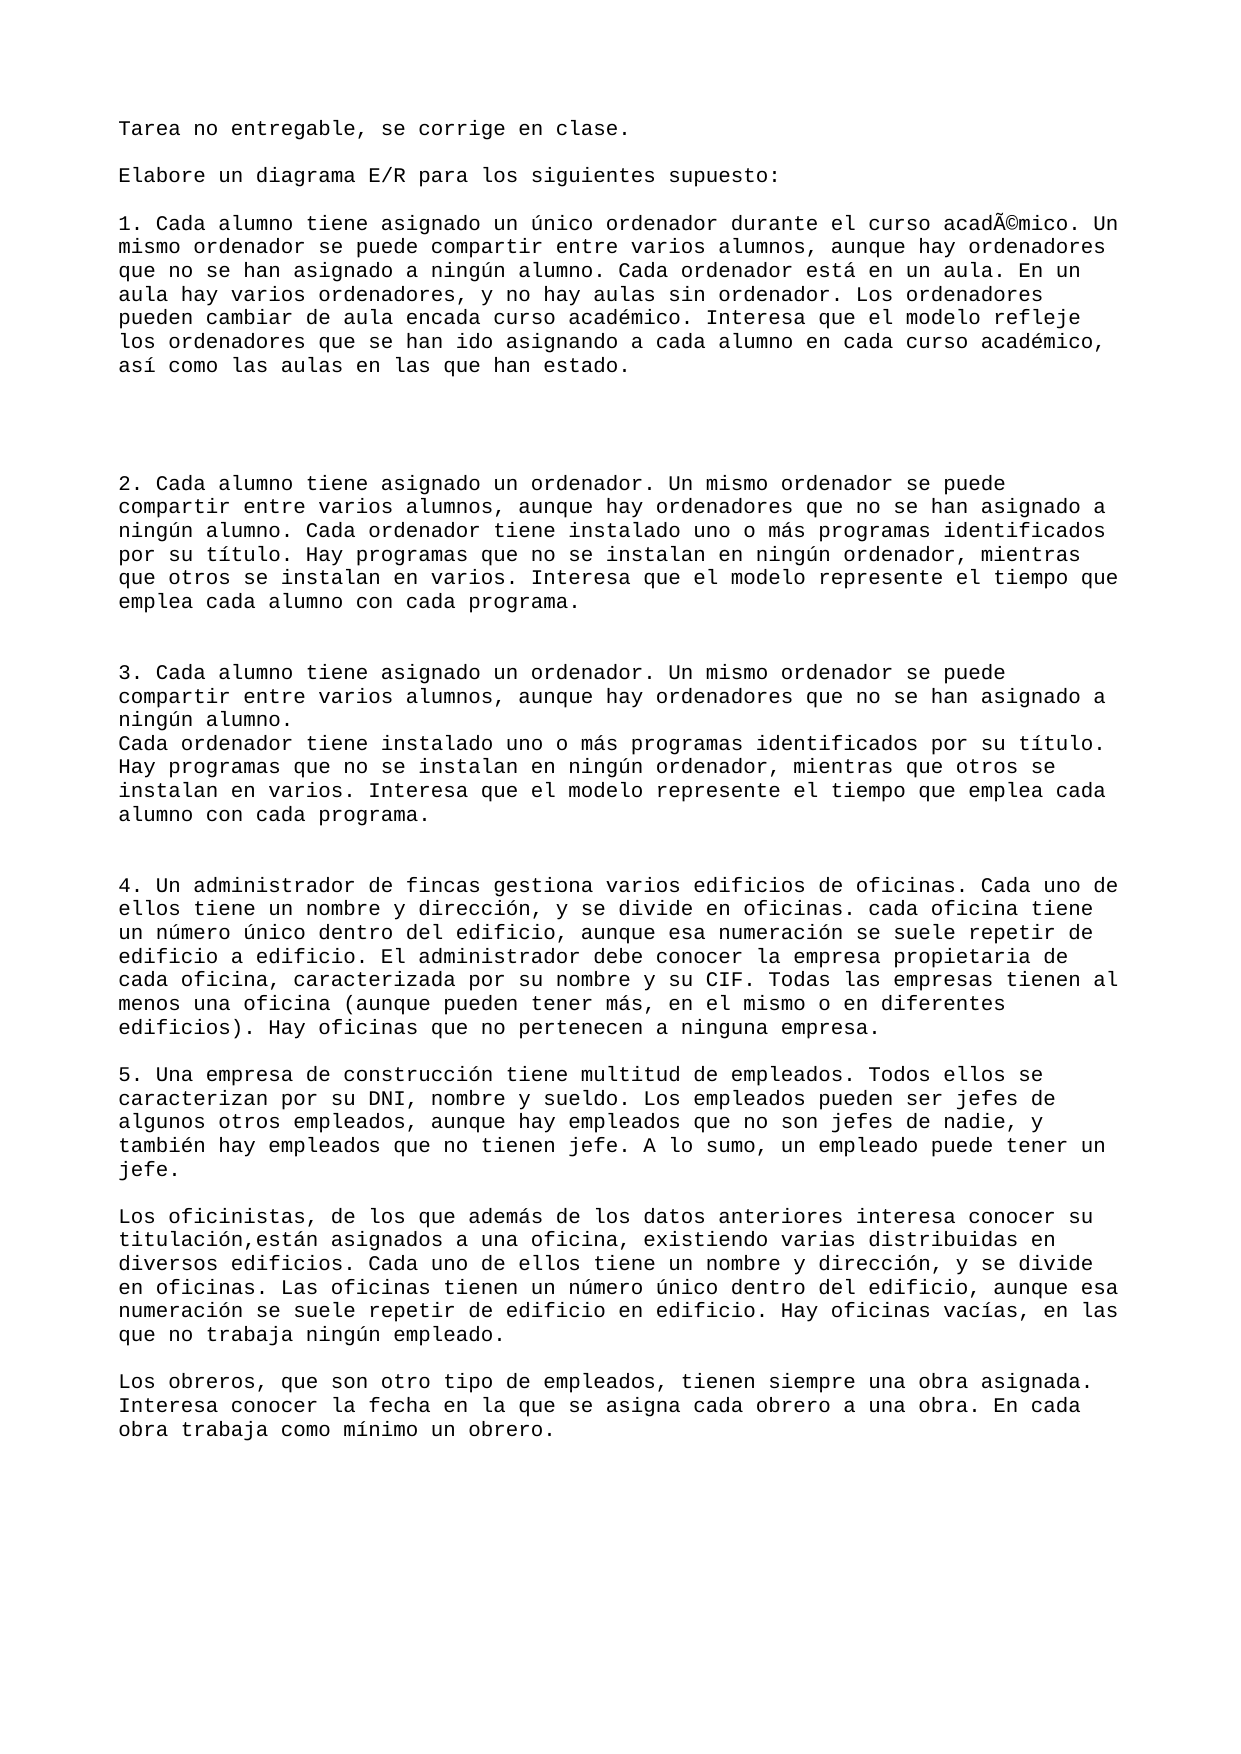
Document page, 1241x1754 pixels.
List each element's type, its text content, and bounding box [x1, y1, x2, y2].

text 2. Cada alumno tiene asignado un ordenador. Un mismo ordenador se puede compartir entre varios alumnos, aunque hay ordenadores que no se han asignado a ningún alumno. Cada ordenador tiene instalado uno o más programas identificados por su título. Hay programas que no se instalan en ningún ordenador, mientras que otros se instalan en varios. Interesa que el modelo represente el tiempo que emplea cada alumno con cada programa. [118, 473, 1122, 615]
text Tarea no entregable, se corrige en clase. [118, 118, 1122, 142]
text 4. Un administrador de fincas gestiona varios edificios de oficinas. Cada uno de ellos tiene un nombre y dirección, y se divide en oficinas. cada oficina tiene un número único dentro del edificio, aunque esa numeración se suele repetir de edificio a edificio. El administrador debe conocer la empresa propietaria de cada oficina, caracterizada por su nombre y su CIF. Todas las empresas tienen al menos una oficina (aunque pueden tener más, en el mismo o en diferentes edificios). Hay oficinas que no pertenecen a ninguna empresa. [118, 875, 1122, 1040]
text Cada ordenador tiene instalado uno o más programas identificados por su título. Hay programas que no se instalan en ningún ordenador, mientras que otros se instalan en varios. Interesa que el modelo represente el tiempo que emplea cada alumno con cada programa. [118, 733, 1122, 827]
text Los obreros, que son otro tipo de empleados, tienen siempre una obra asignada. Interesa conocer la fecha en la que se asigna cada obrero a una obra. En cada obra trabaja como mínimo un obrero. [118, 1371, 1122, 1442]
text 3. Cada alumno tiene asignado un ordenador. Un mismo ordenador se puede compartir entre varios alumnos, aunque hay ordenadores que no se han asignado a ningún alumno. [118, 662, 1122, 733]
text Los oficinistas, de los que además de los datos anteriores interesa conocer su titulación,están asignados a una oficina, existiendo varias distribuidas en diversos edificios. Cada uno de ellos tiene un nombre y dirección, y se divide en oficinas. Las oficinas tienen un número único dentro del edificio, aunque esa numeración se suele repetir de edificio en edificio. Hay oficinas vacías, en las que no trabaja ningún empleado. [118, 1206, 1122, 1348]
text Elabore un diagrama E/R para los siguientes supuesto: [118, 165, 1122, 189]
text 1. Cada alumno tiene asignado un único ordenador durante el curso acadÃ©mico. Un mismo ordenador se puede compartir entre varios alumnos, aunque hay ordenadores que no se han asignado a ningún alumno. Cada ordenador está en un aula. En un aula hay varios ordenadores, y no hay aulas sin ordenador. Los ordenadores pueden cambiar de aula encada curso académico. Interesa que el modelo refleje los ordenadores que se han ido asignando a cada alumno en cada curso académico, así como las aulas en las que han estado. [118, 213, 1122, 378]
text 5. Una empresa de construcción tiene multitud de empleados. Todos ellos se caracterizan por su DNI, nombre y sueldo. Los empleados pueden ser jefes de algunos otros empleados, aunque hay empleados que no son jefes de nadie, y también hay empleados que no tienen jefe. A lo sumo, un empleado puede tener un jefe. [118, 1064, 1122, 1182]
